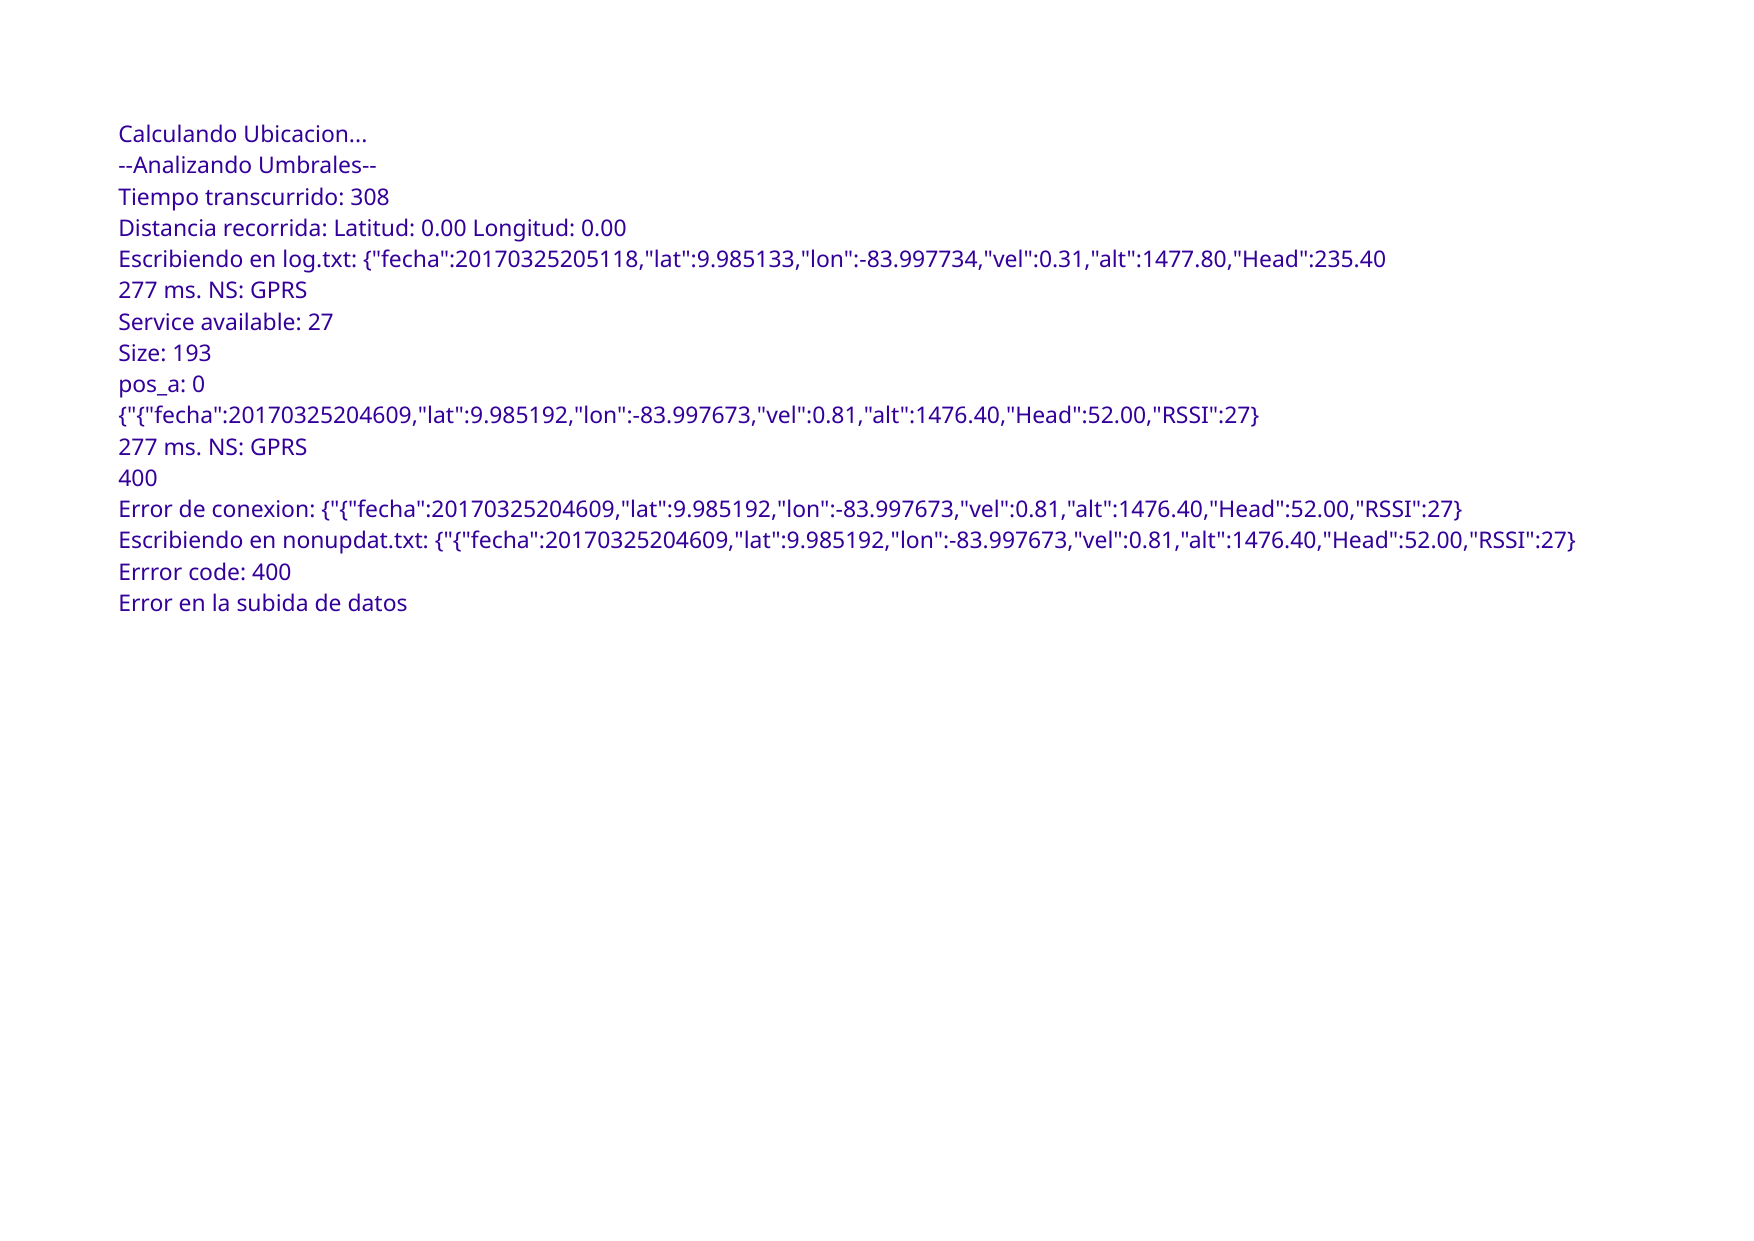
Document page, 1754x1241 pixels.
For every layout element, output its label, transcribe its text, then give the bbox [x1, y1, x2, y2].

text 277 ms. NS: GPRS [118, 274, 1635, 306]
text {"{"fecha":20170325204609,"lat":9.985192,"lon":-83.997673,"vel":0.81,"alt":1476.40,"Head":52.00,"RSSI":27} [118, 399, 1635, 431]
text Size: 193 [118, 337, 1635, 368]
text pos_a: 0 [118, 368, 1635, 399]
text --Analizando Umbrales-- [118, 149, 1635, 181]
text Calculando Ubicacion... [118, 118, 1635, 149]
text Error de conexion: {"{"fecha":20170325204609,"lat":9.985192,"lon":-83.997673,"vel":0.81,"alt":1476.40,"Head":52.00,"RSSI":27} [118, 493, 1635, 524]
text Escribiendo en log.txt: {"fecha":20170325205118,"lat":9.985133,"lon":-83.997734,"vel":0.31,"alt":1477.80,"Head":235.40 [118, 243, 1635, 274]
text Distancia recorrida: Latitud: 0.00 Longitud: 0.00 [118, 212, 1635, 243]
text 277 ms. NS: GPRS [118, 431, 1635, 462]
text Error en la subida de datos [118, 587, 1635, 618]
text Tiempo transcurrido: 308 [118, 181, 1635, 212]
text Escribiendo en nonupdat.txt: {"{"fecha":20170325204609,"lat":9.985192,"lon":-83.997673,"vel":0.81,"alt":1476.40,"Head":52.00,"RSSI":27} Errror code: 400 [118, 524, 1635, 587]
text Service available: 27 [118, 306, 1635, 337]
text 400 [118, 462, 1635, 493]
